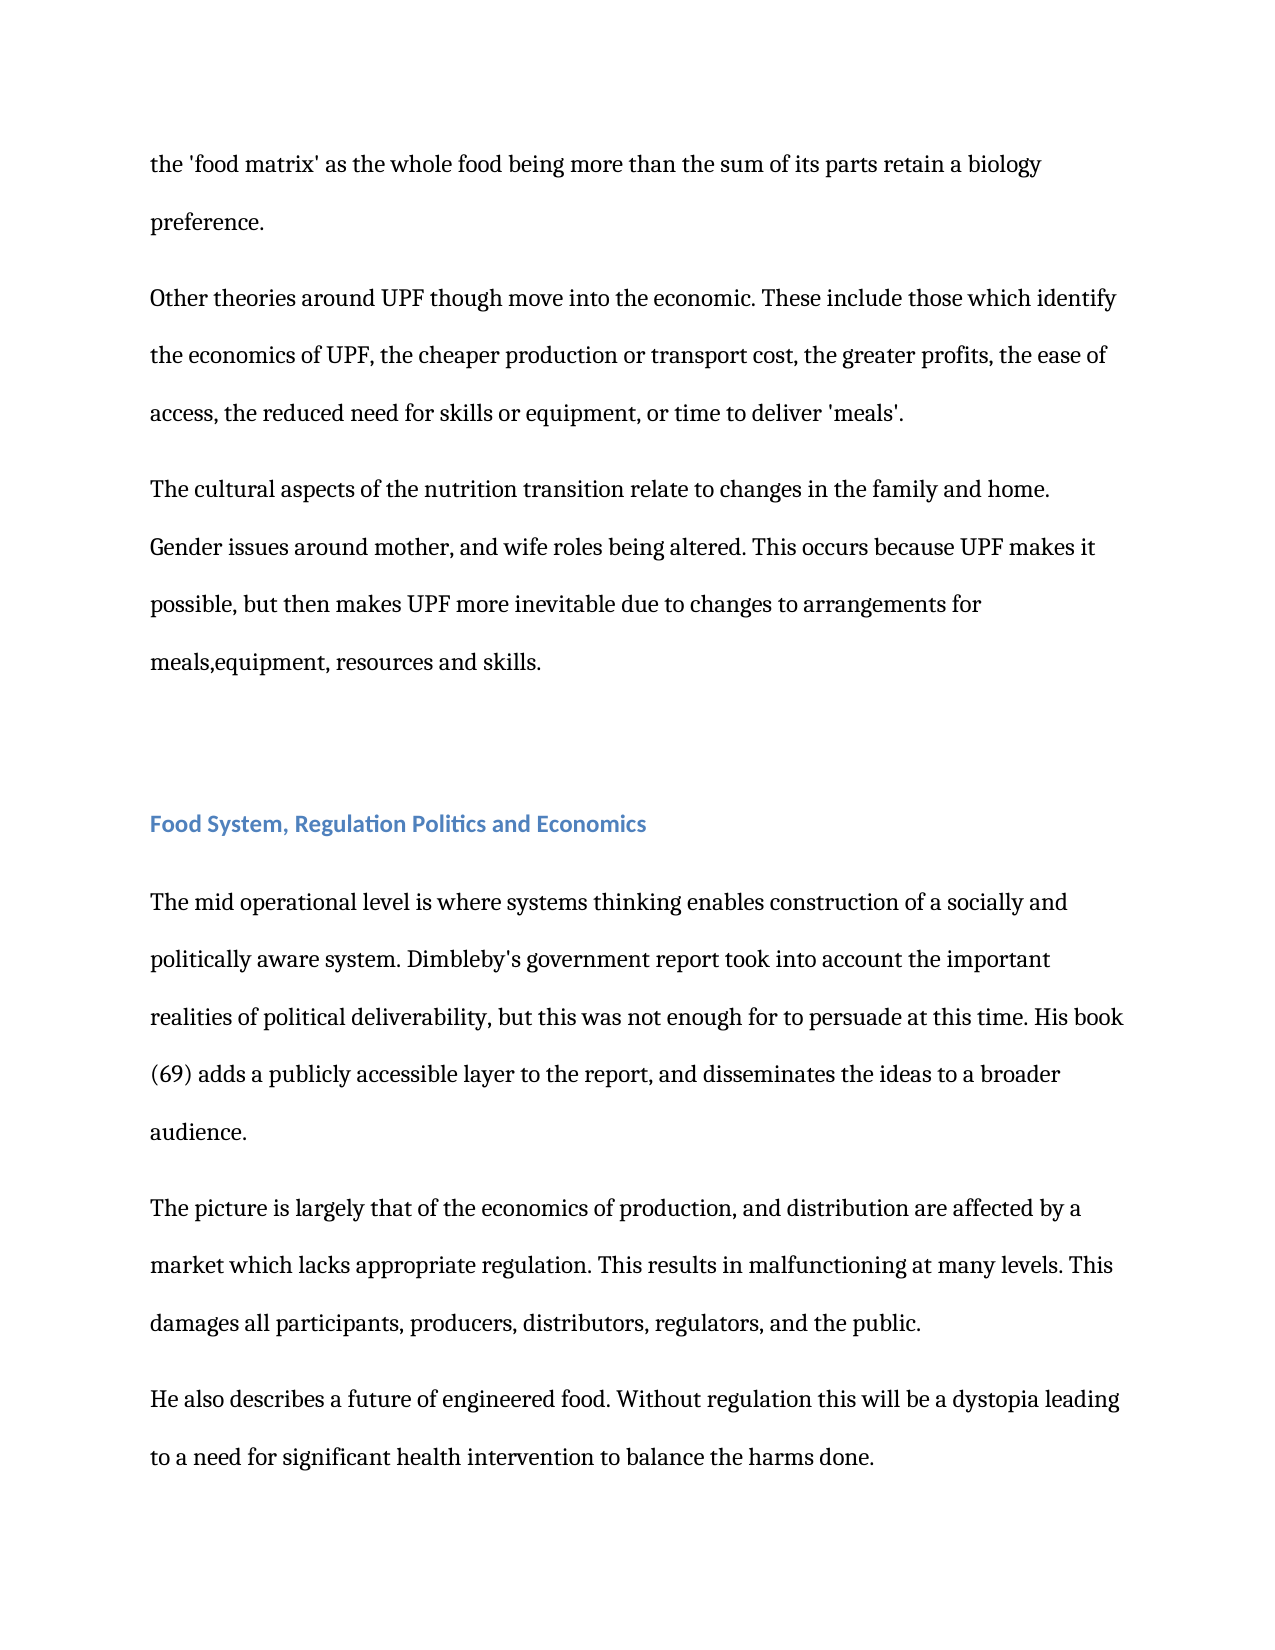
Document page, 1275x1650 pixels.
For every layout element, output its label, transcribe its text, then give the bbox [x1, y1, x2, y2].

text Other theories around UPF though move into the economic. These include those which identify the economics of UPF, the cheaper production or transport cost, the greater profits, the ease of access, the reduced need for skills or equipment, or time to deliver 'meals'. [150, 284, 1125, 427]
text He also describes a future of engineered food. Without regulation this will be a dystopia leading to a need for significant health intervention to balance the harms done. [150, 1385, 1125, 1471]
text The picture is largely that of the economics of production, and distribution are affected by a market which lacks appropriate regulation. This results in malfunctioning at many levels. This damages all participants, producers, distributors, regulators, and the public. [150, 1194, 1125, 1337]
text the 'food matrix' as the whole food being more than the sum of its parts retain a biology preference. [150, 150, 1125, 236]
subtitle Food System, Regulation Politics and Economics [150, 808, 1125, 838]
text The mid operational level is where systems thinking enables construction of a socially and politically aware system. Dimbleby's government report took into account the important realities of political deliverability, but this was not enough for to persuade at this time. His book (69) adds a publicly accessible layer to the report, and disseminates the ideas to a broader audience. [150, 887, 1125, 1146]
text The cultural aspects of the nutrition transition relate to changes in the family and home. Gender issues around mother, and wife roles being altered. This occurs because UPF makes it possible, but then makes UPF more inevitable due to changes to arrangements for meals,equipment, resources and skills. [150, 475, 1125, 676]
